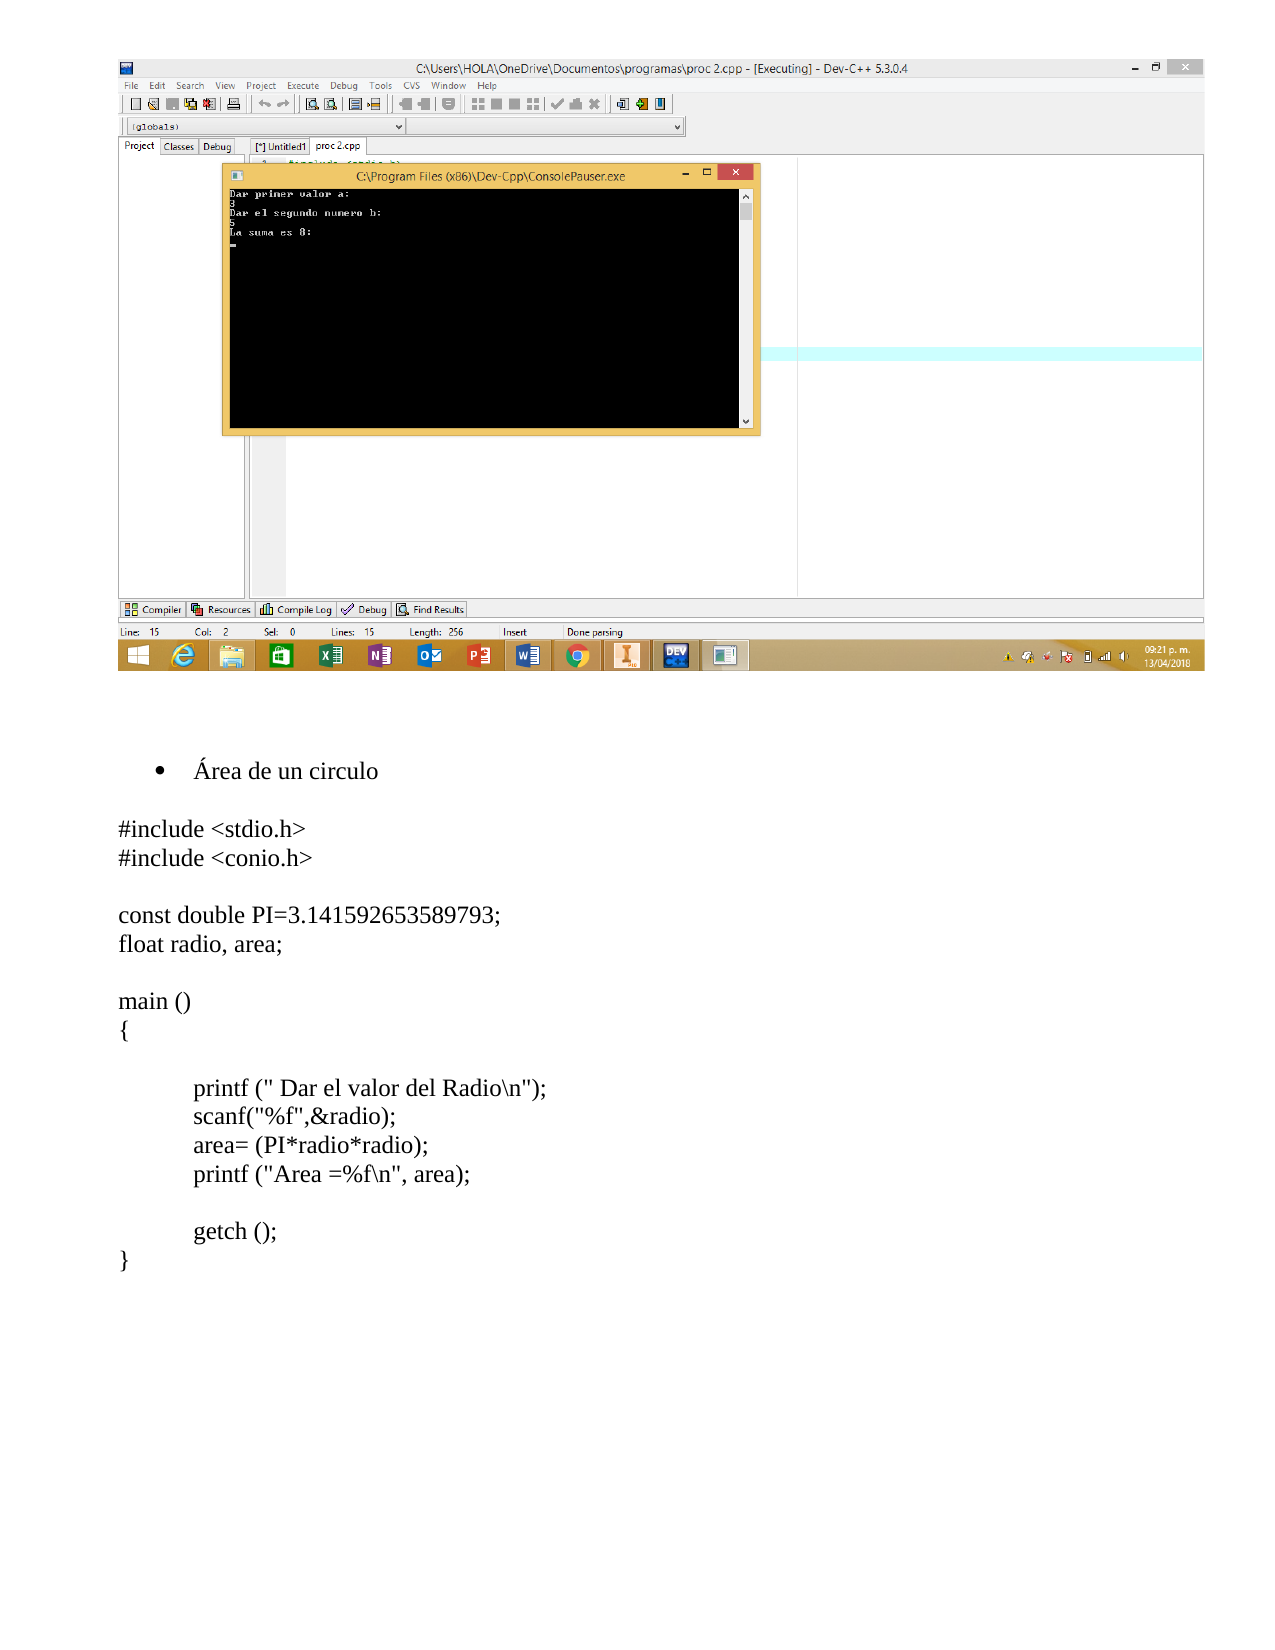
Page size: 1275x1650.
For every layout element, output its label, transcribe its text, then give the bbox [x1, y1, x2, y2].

text main () [118, 986, 1205, 1015]
text { [118, 1015, 1205, 1044]
text } [118, 1245, 1205, 1274]
list Área de un circulo [156, 756, 1205, 785]
text area= (PI*radio*radio); [118, 1130, 1205, 1159]
text printf (" Dar el valor del Radio\n"); [118, 1073, 1205, 1101]
text getch (); [118, 1216, 1205, 1245]
text scanf("%f",&radio); [118, 1101, 1205, 1130]
text #include <stdio.h> [118, 814, 1205, 843]
text printf ("Area =%f\n", area); [118, 1159, 1205, 1188]
text const double PI=3.141592653589793; [118, 900, 1205, 929]
text #include <conio.h> [118, 843, 1205, 871]
text float radio, area; [118, 929, 1205, 958]
